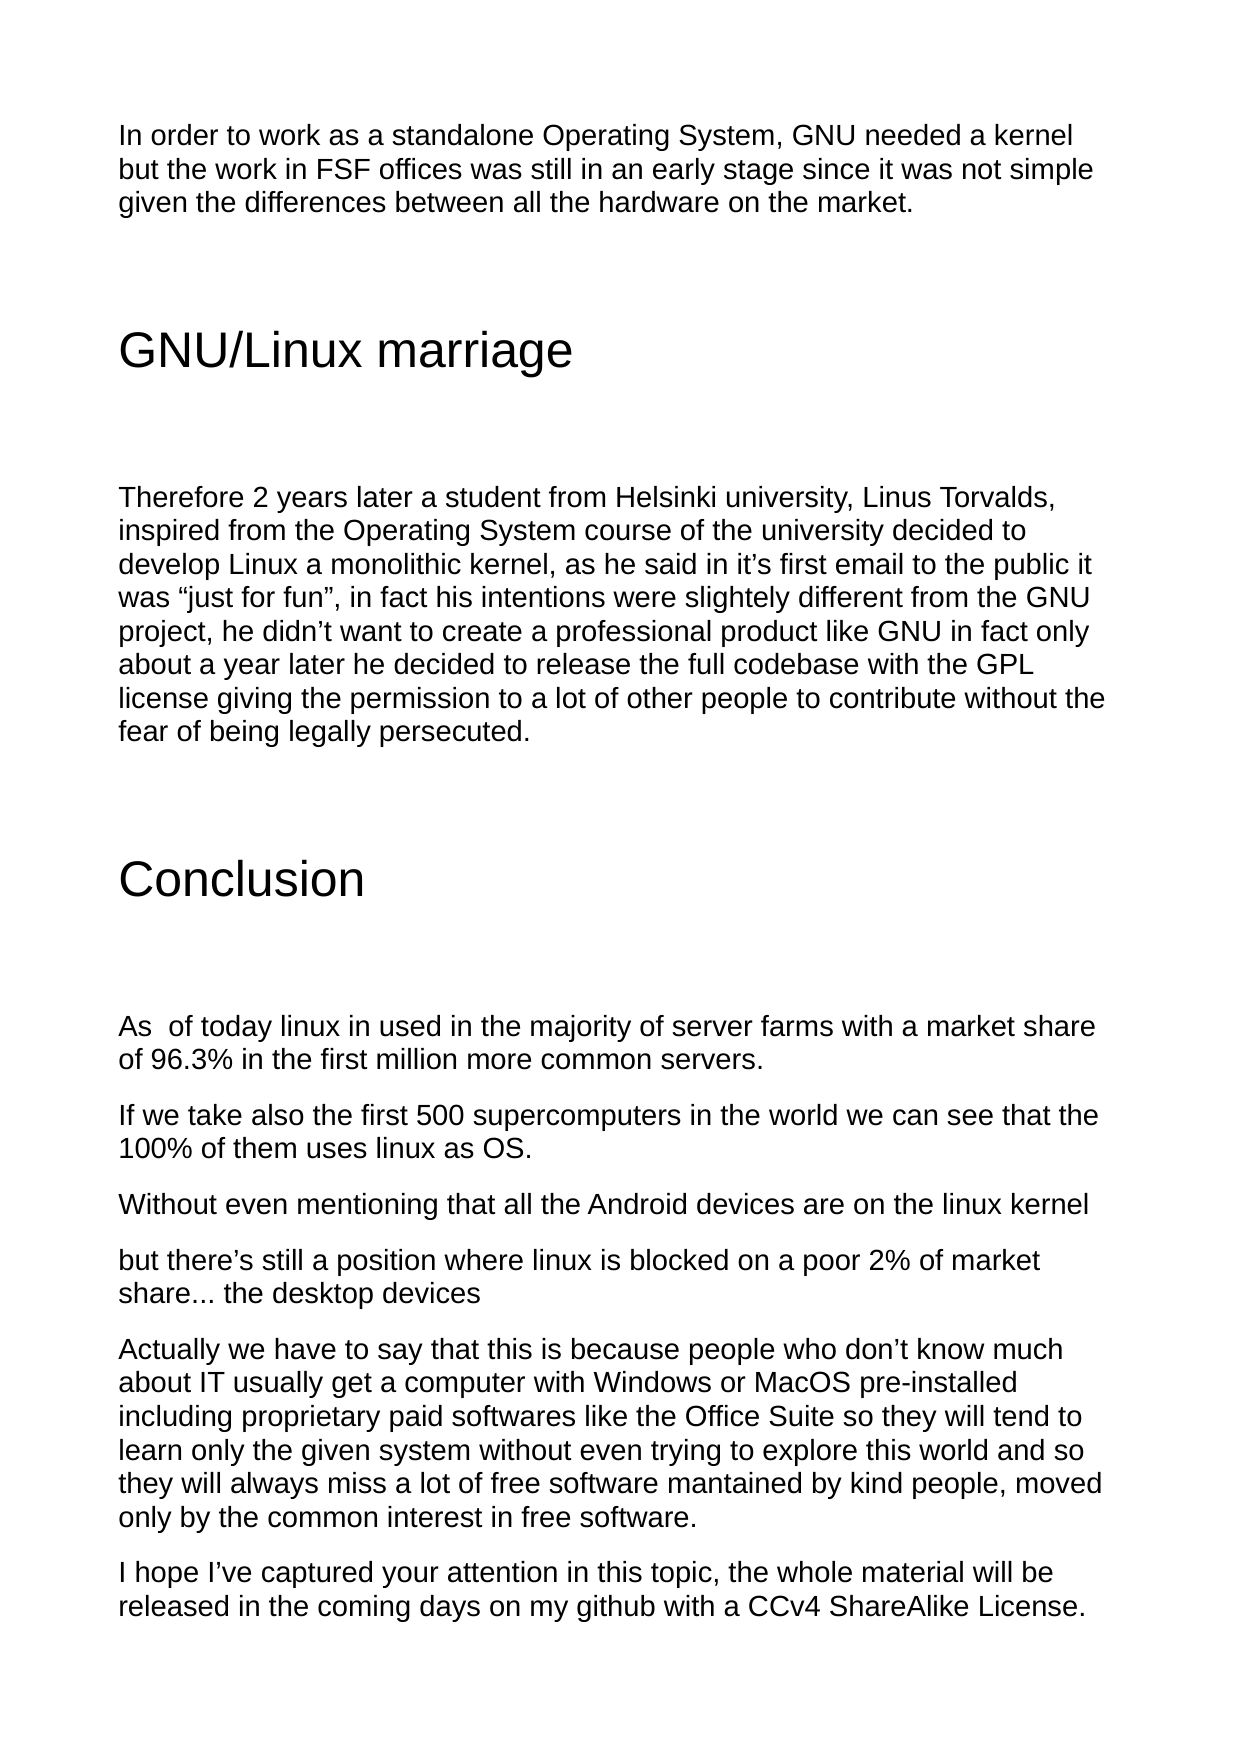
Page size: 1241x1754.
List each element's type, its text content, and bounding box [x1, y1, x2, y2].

text but there’s still a position where linux is blocked on a poor 2% of market share... the desktop devices [118, 1243, 1122, 1310]
text As of today linux in used in the majority of server farms with a market share of 96.3% in the first million more common servers. [118, 1009, 1122, 1076]
text Without even mentioning that all the Android devices are on the linux kernel [118, 1187, 1122, 1221]
text Therefore 2 years later a student from Helsinki university, Linus Torvalds, inspired from the Operating System course of the university decided to develop Linux a monolithic kernel, as he said in it’s first email to the public it was “just for fun”, in fact his intentions were slightely different from the GNU project, he didn’t want to create a professional product like GNU in fact only about a year later he decided to release the full codebase with the GPL license giving the permission to a lot of other people to contribute without the fear of being legally persecuted. [118, 479, 1122, 748]
text If we take also the first 500 supercomputers in the world we can see that the 100% of them uses linux as OS. [118, 1098, 1122, 1165]
text In order to work as a standalone Operating System, GNU needed a kernel but the work in FSF offices was still in an early stage since it was not simple given the differences between all the hardware on the market. [118, 118, 1122, 219]
text I hope I’ve captured your attention in this topic, the whole material will be released in the coming days on my github with a CCv4 ShareAlike License. [118, 1555, 1122, 1622]
text Conclusion [118, 849, 1122, 907]
text Actually we have to say that this is because people who don’t know much about IT usually get a computer with Windows or MacOS pre-installed including proprietary paid softwares like the Office Suite so they will tend to learn only the given system without even trying to explore this world and so they will always miss a lot of free software mantained by kind people, moved only by the common interest in free software. [118, 1332, 1122, 1533]
text GNU/Linux marriage [118, 320, 1122, 378]
